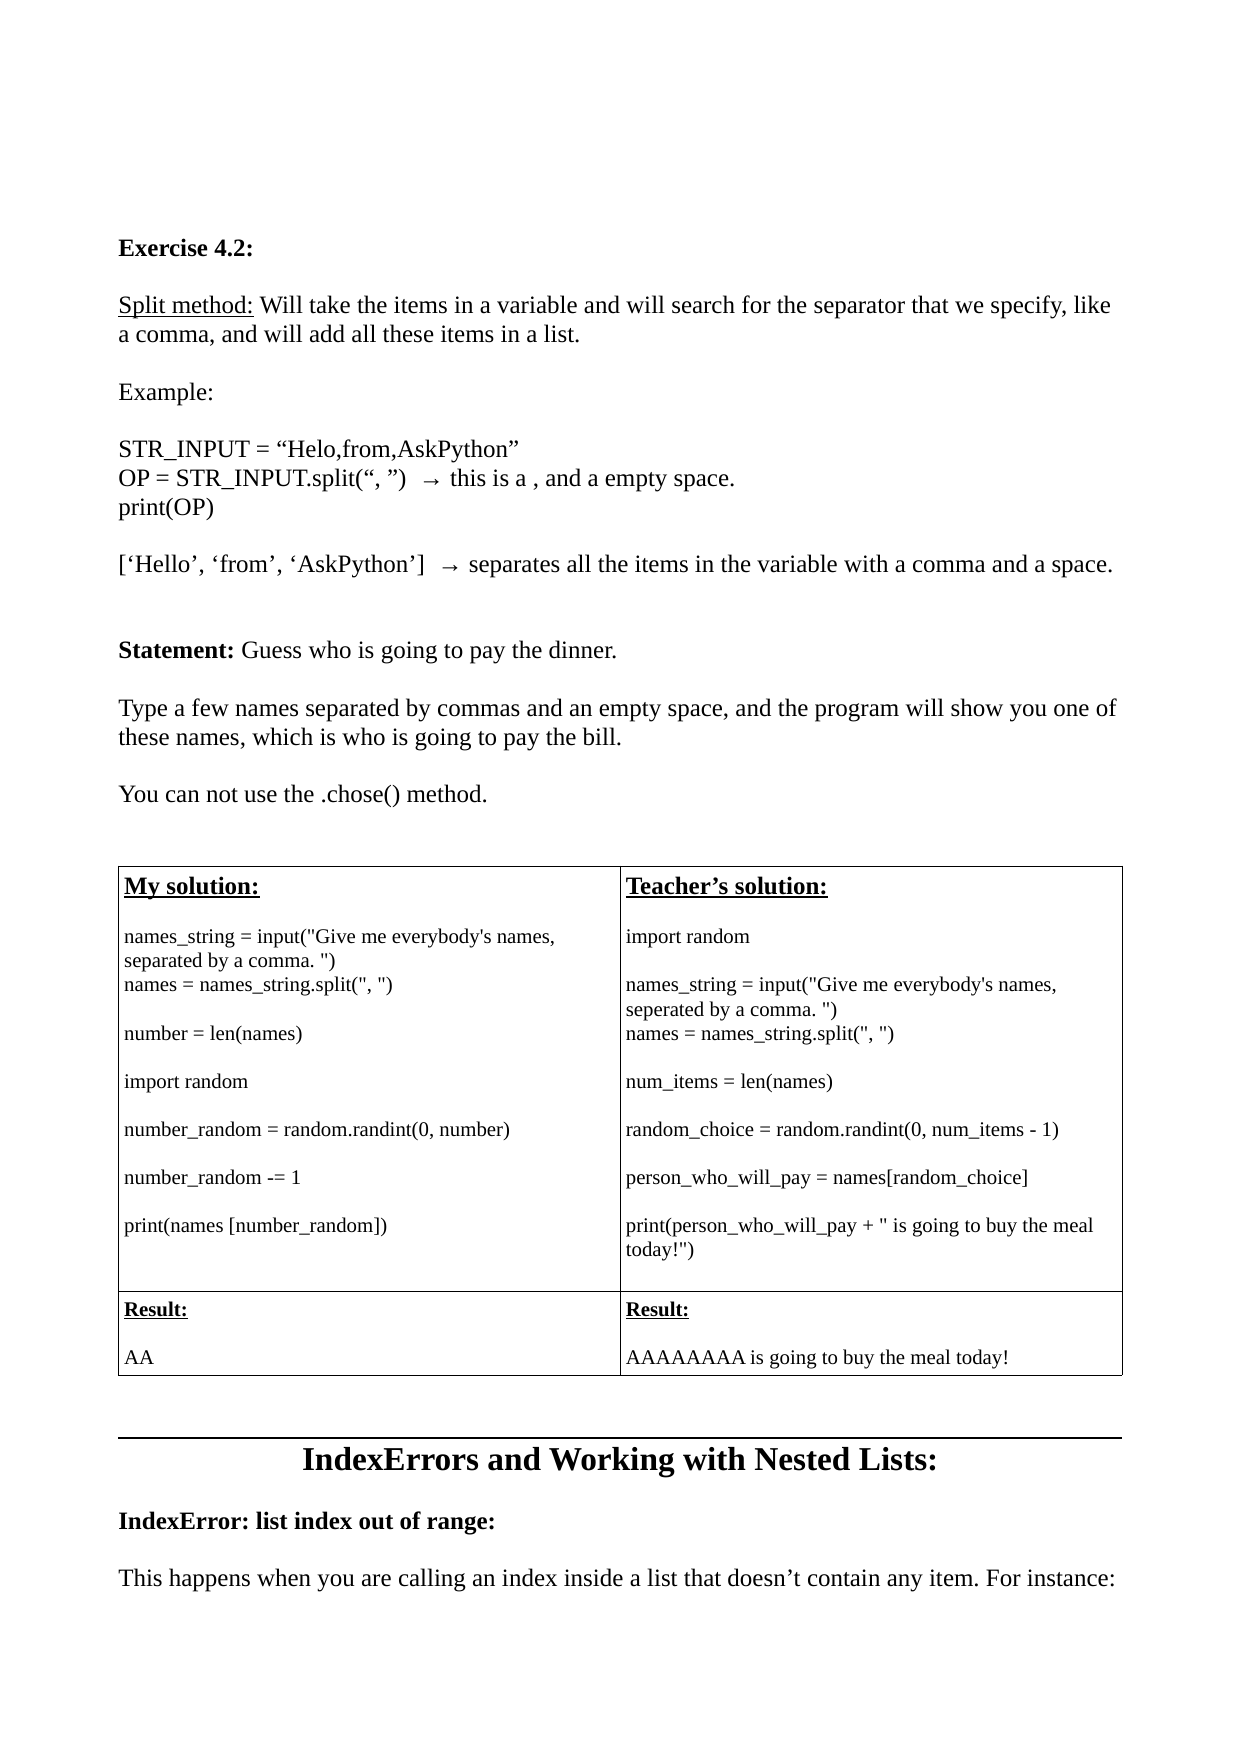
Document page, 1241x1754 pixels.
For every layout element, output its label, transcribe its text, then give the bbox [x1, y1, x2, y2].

text IndexErrors and Working with Nested Lists: [118, 1439, 1122, 1477]
table_header My solution: names_string = input("Give me everybody's names, separated by a comma. ") names = names_string.split(", ") number = len(names) import random number_random = random.randint(0, number) number_random -= 1 print(names [number_random]) [119, 867, 620, 1291]
text OP = STR_INPUT.split(“, ”) → this is a , and a empty space. [118, 463, 1122, 492]
table_header Teacher’s solution: import random names_string = input("Give me everybody's names, seperated by a comma. ") names = names_string.split(", ") num_items = len(names) random_choice = random.randint(0, num_items - 1) person_who_will_pay = names[random_choice] print(person_who_will_pay + " is going to buy the meal today!") [621, 867, 1122, 1291]
text Type a few names separated by commas and an empty space, and the program will show you one of these names, which is who is going to pay the bill. [118, 693, 1122, 751]
text print(OP) [118, 492, 1122, 521]
text This happens when you are calling an index inside a list that doesn’t contain any item. For instance: [118, 1563, 1122, 1592]
table_cell Result: AA [119, 1292, 620, 1375]
text You can not use the .chose() method. [118, 779, 1122, 808]
table_cell Result: AAAAAAAA is going to buy the meal today! [621, 1292, 1122, 1375]
text Statement: Guess who is going to pay the dinner. [118, 636, 1122, 664]
text [‘Hello’, ‘from’, ‘AskPython’] → separates all the items in the variable with a comma and a space. [118, 549, 1122, 578]
text Split method: Will take the items in a variable and will search for the separator that we specify, like a comma, and will add all these items in a list. [118, 291, 1122, 348]
text IndexError: list index out of range: [118, 1506, 1122, 1535]
text Exercise 4.2: [118, 233, 1122, 262]
text STR_INPUT = “Helo,from,AskPython” [118, 434, 1122, 463]
text Example: [118, 377, 1122, 406]
